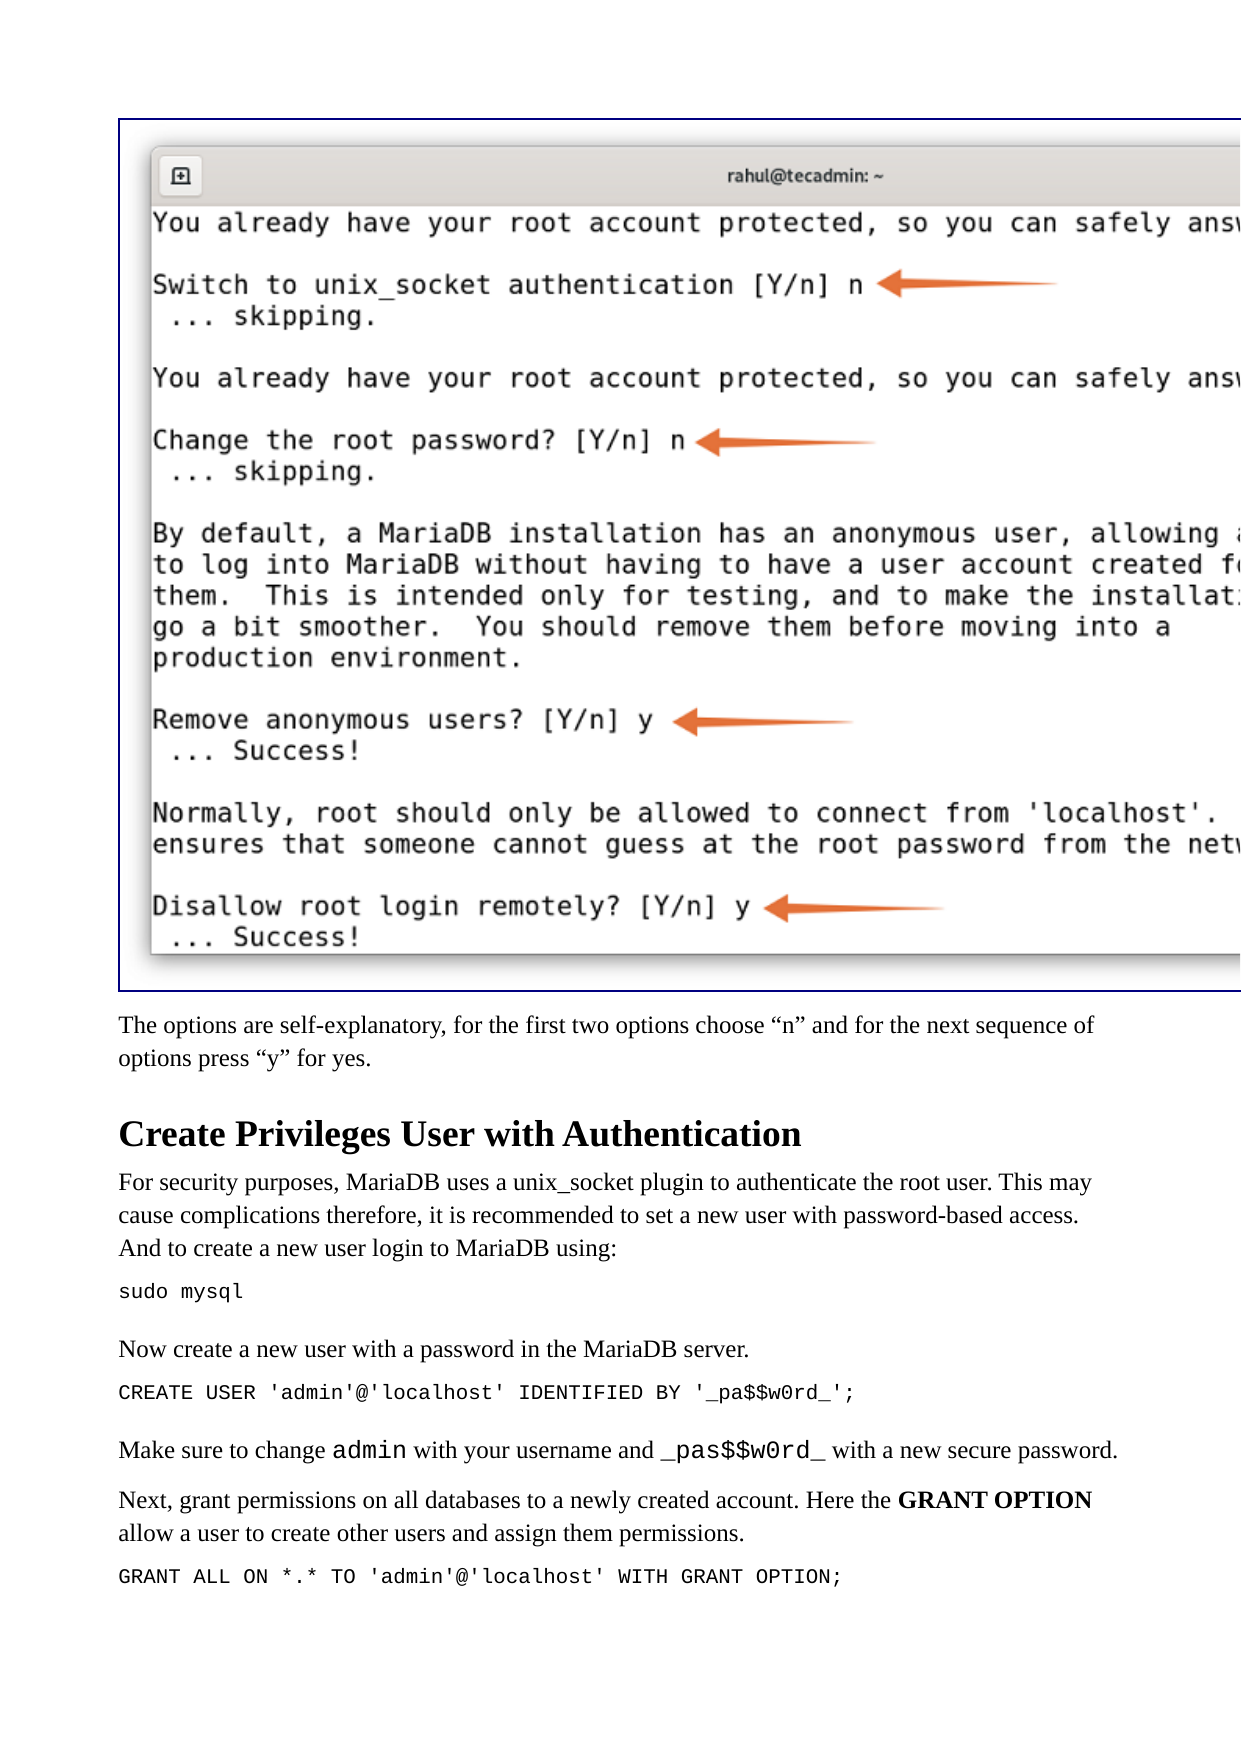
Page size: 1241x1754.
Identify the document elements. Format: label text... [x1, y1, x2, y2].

text CREATE USER 'admin'@'localhost' IDENTIFIED BY '_pa$$w0rd_'; [118, 1382, 1122, 1406]
text GRANT ALL ON *.* TO 'admin'@'localhost' WITH GRANT OPTION; [118, 1566, 1122, 1589]
text Now create a new user with a password in the MariaDB server. [118, 1334, 1122, 1363]
text Make sure to change admin with your username and _pas$$w0rd_ with a new secure password. [118, 1435, 1122, 1466]
text The options are self-explanatory, for the first two options choose “n” and for the next sequence of options press “y” for yes. [118, 1010, 1122, 1072]
text sudo mysql [118, 1281, 1122, 1305]
picture [120, 120, 1241, 990]
text Next, grant permissions on all databases to a newly created account. Here the GRANT OPTION allow a user to create other users and assign them permissions. [118, 1485, 1122, 1547]
subtitle Create Privileges User with Authentication [118, 1112, 1122, 1155]
text For security purposes, MariaDB uses a unix_socket plugin to authenticate the root user. This may cause complications therefore, it is recommended to set a new user with password-based access. And to create a new user login to MariaDB using: [118, 1167, 1122, 1262]
